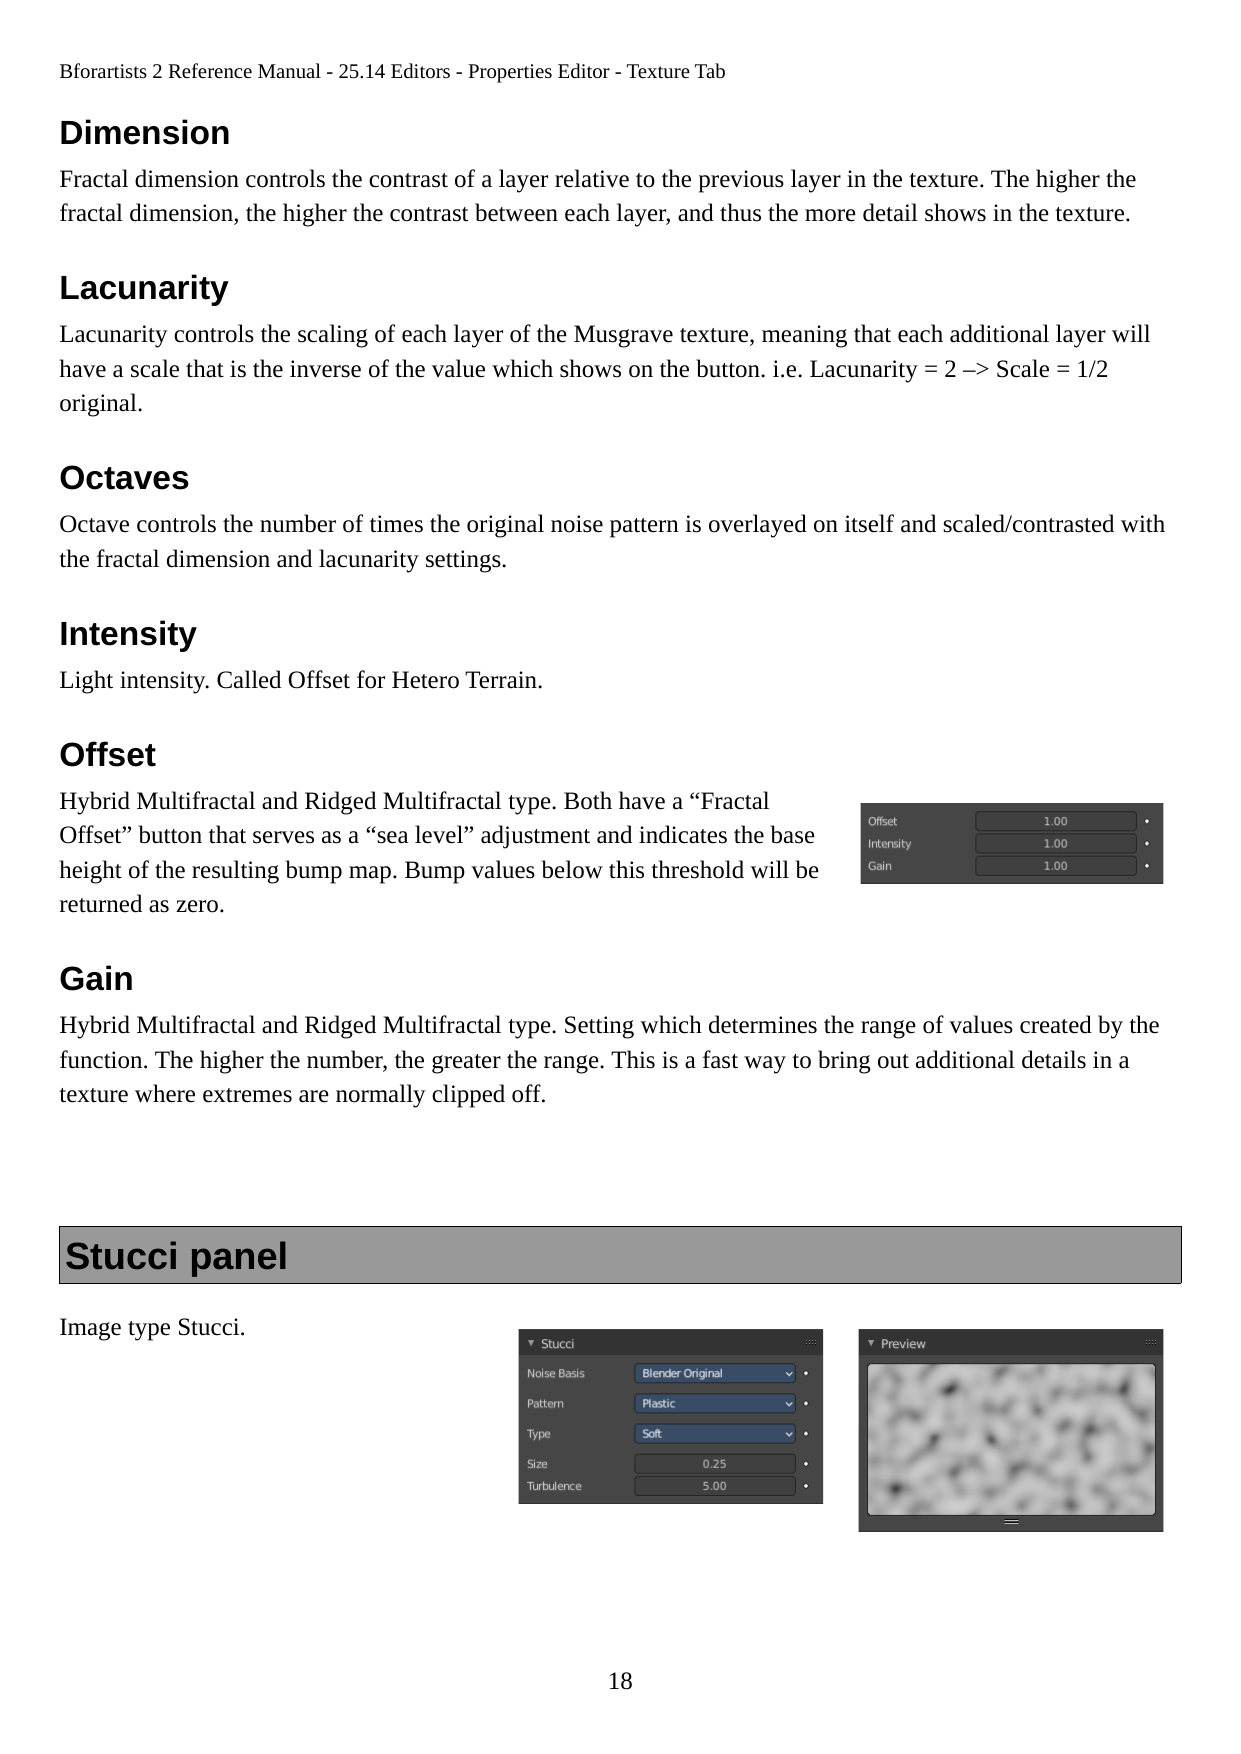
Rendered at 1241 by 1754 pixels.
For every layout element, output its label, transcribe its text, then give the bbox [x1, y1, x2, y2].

picture [858, 1329, 1164, 1532]
subtitle Octaves [59, 458, 1181, 497]
text Image type Stucci. [59, 1312, 1181, 1341]
text Light intensity. Called Offset for Hetero Terrain. [59, 665, 1181, 693]
picture [518, 1329, 824, 1504]
table_header Stucci panel [60, 1227, 1181, 1283]
text Hybrid Multifractal and Ridged Multifractal type. Setting which determines the range of values created by the function. The higher the number, the greater the range. This is a fast way to bring out additional details in a texture where extremes are normally clipped off. [59, 1010, 1181, 1108]
subtitle Dimension [59, 113, 1181, 151]
text Fractal dimension controls the contrast of a layer relative to the previous layer in the texture. The higher the fractal dimension, the higher the contrast between each layer, and thus the more detail shows in the texture. [59, 164, 1181, 227]
text Octave controls the number of times the original noise pattern is overlayed on itself and scaled/contrasted with the fractal dimension and lacunarity settings. [59, 509, 1181, 572]
subtitle Intensity [59, 614, 1181, 652]
picture [860, 803, 1164, 884]
subtitle Gain [59, 959, 1181, 998]
text Hybrid Multifractal and Ridged Multifractal type. Both have a “Fractal Offset” button that serves as a “sea level” adjustment and indicates the base height of the resulting bump map. Bump values below this threshold will be returned as zero. [59, 786, 1181, 918]
subtitle Offset [59, 735, 1181, 773]
subtitle Lacunarity [59, 268, 1181, 307]
text Lacunarity controls the scaling of each layer of the Musgrave texture, meaning that each additional layer will have a scale that is the inverse of the value which shows on the button. i.e. Lacunarity = 2 –> Scale = 1/2 original. [59, 319, 1181, 417]
